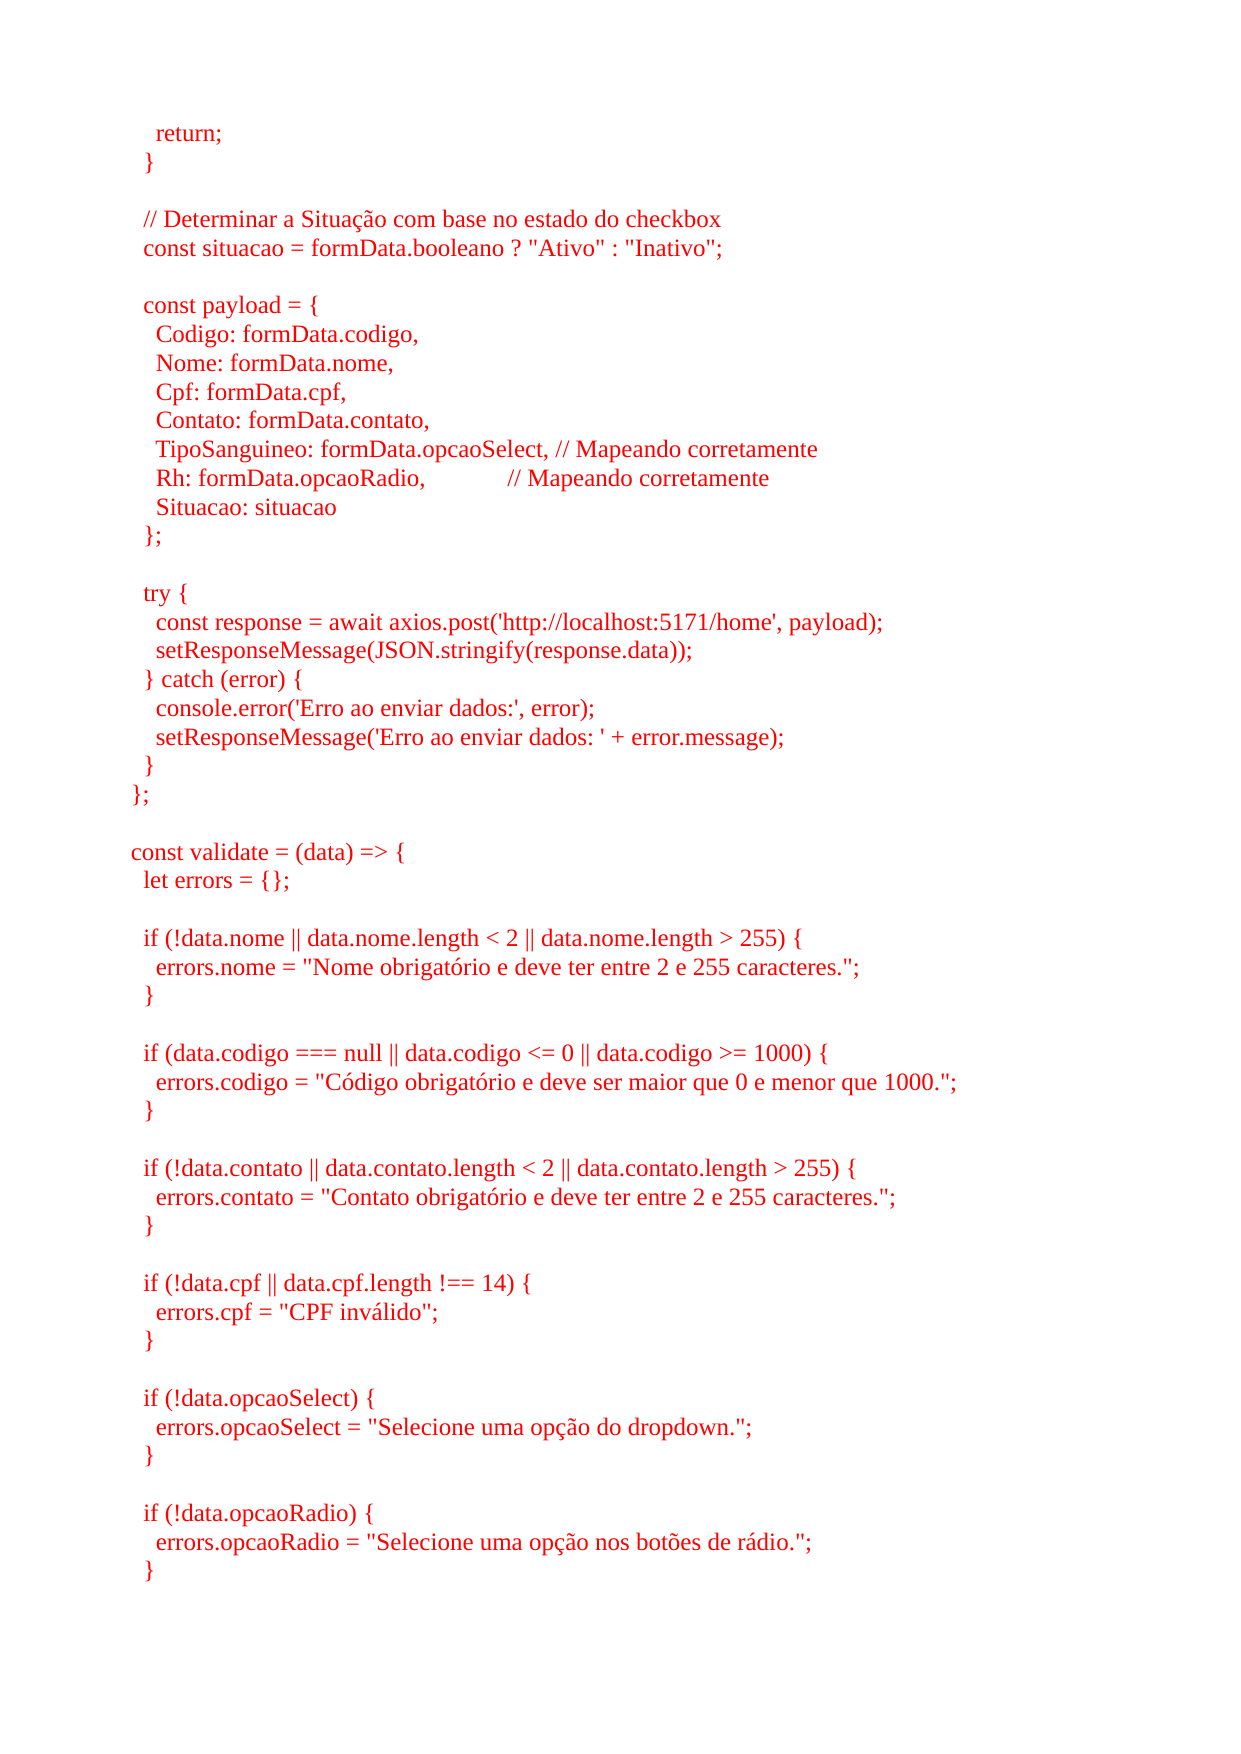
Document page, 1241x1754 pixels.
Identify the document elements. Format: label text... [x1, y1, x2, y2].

text } [118, 1441, 1122, 1469]
text if (data.codigo === null || data.codigo <= 0 || data.codigo >= 1000) { [118, 1038, 1122, 1067]
text errors.cpf = "CPF inválido"; [118, 1297, 1122, 1326]
text } catch (error) { [118, 664, 1122, 693]
text // Determinar a Situação com base no estado do checkbox [118, 204, 1122, 233]
text Contato: formData.contato, [118, 406, 1122, 434]
text } [118, 1096, 1122, 1124]
text Situacao: situacao [118, 492, 1122, 521]
text setResponseMessage(JSON.stringify(response.data)); [118, 636, 1122, 664]
text } [118, 751, 1122, 779]
text }; [118, 779, 1122, 808]
text if (!data.contato || data.contato.length < 2 || data.contato.length > 255) { [118, 1153, 1122, 1182]
text } [118, 1326, 1122, 1354]
text if (!data.opcaoRadio) { [118, 1498, 1122, 1527]
text if (!data.opcaoSelect) { [118, 1383, 1122, 1412]
text console.error('Erro ao enviar dados:', error); [118, 693, 1122, 722]
text try { [118, 578, 1122, 607]
text errors.nome = "Nome obrigatório e deve ter entre 2 e 255 caracteres."; [118, 952, 1122, 981]
text return; [118, 118, 1122, 147]
text }; [118, 521, 1122, 549]
text const payload = { [118, 291, 1122, 319]
text Codigo: formData.codigo, [118, 319, 1122, 348]
text Nome: formData.nome, [118, 348, 1122, 377]
text Cpf: formData.cpf, [118, 377, 1122, 406]
text } [118, 1556, 1122, 1584]
text Rh: formData.opcaoRadio, // Mapeando corretamente [118, 463, 1122, 492]
text const validate = (data) => { [118, 837, 1122, 866]
text const situacao = formData.booleano ? "Ativo" : "Inativo"; [118, 233, 1122, 262]
text } [118, 981, 1122, 1009]
text errors.opcaoSelect = "Selecione uma opção do dropdown."; [118, 1412, 1122, 1441]
text TipoSanguineo: formData.opcaoSelect, // Mapeando corretamente [118, 434, 1122, 463]
text } [118, 147, 1122, 176]
text errors.codigo = "Código obrigatório e deve ser maior que 0 e menor que 1000."; [118, 1067, 1122, 1096]
text errors.opcaoRadio = "Selecione uma opção nos botões de rádio."; [118, 1527, 1122, 1556]
text setResponseMessage('Erro ao enviar dados: ' + error.message); [118, 722, 1122, 751]
text if (!data.cpf || data.cpf.length !== 14) { [118, 1268, 1122, 1297]
text const response = await axios.post('http://localhost:5171/home', payload); [118, 607, 1122, 636]
text if (!data.nome || data.nome.length < 2 || data.nome.length > 255) { [118, 923, 1122, 952]
text } [118, 1211, 1122, 1239]
text errors.contato = "Contato obrigatório e deve ter entre 2 e 255 caracteres."; [118, 1182, 1122, 1211]
text let errors = {}; [118, 866, 1122, 894]
